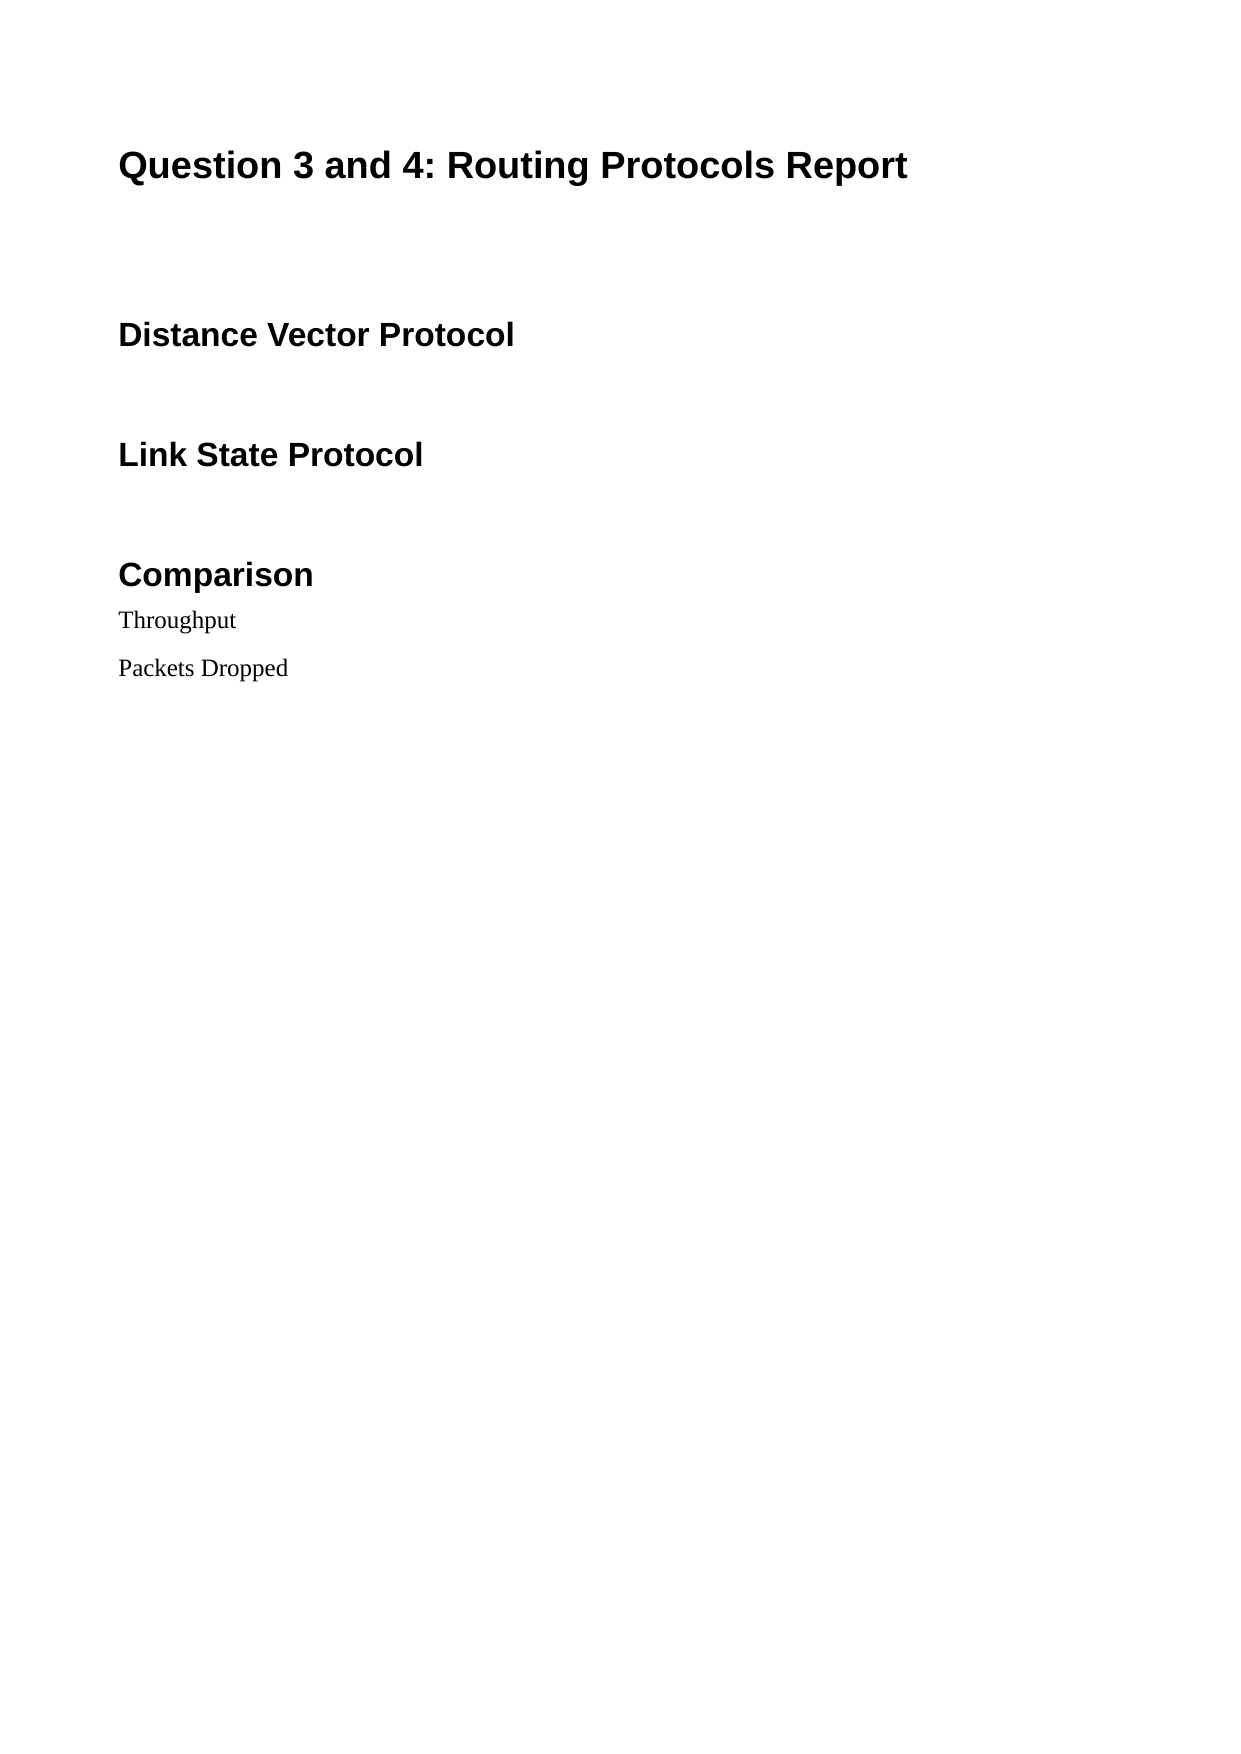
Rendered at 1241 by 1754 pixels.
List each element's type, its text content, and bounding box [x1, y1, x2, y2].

subtitle Link State Protocol [118, 435, 1122, 473]
subtitle Distance Vector Protocol [118, 315, 1122, 354]
text Throughput [118, 606, 1122, 634]
subtitle Comparison [118, 554, 1122, 593]
text Packets Dropped [118, 653, 1122, 682]
subtitle Question 3 and 4: Routing Protocols Report [118, 143, 1122, 187]
